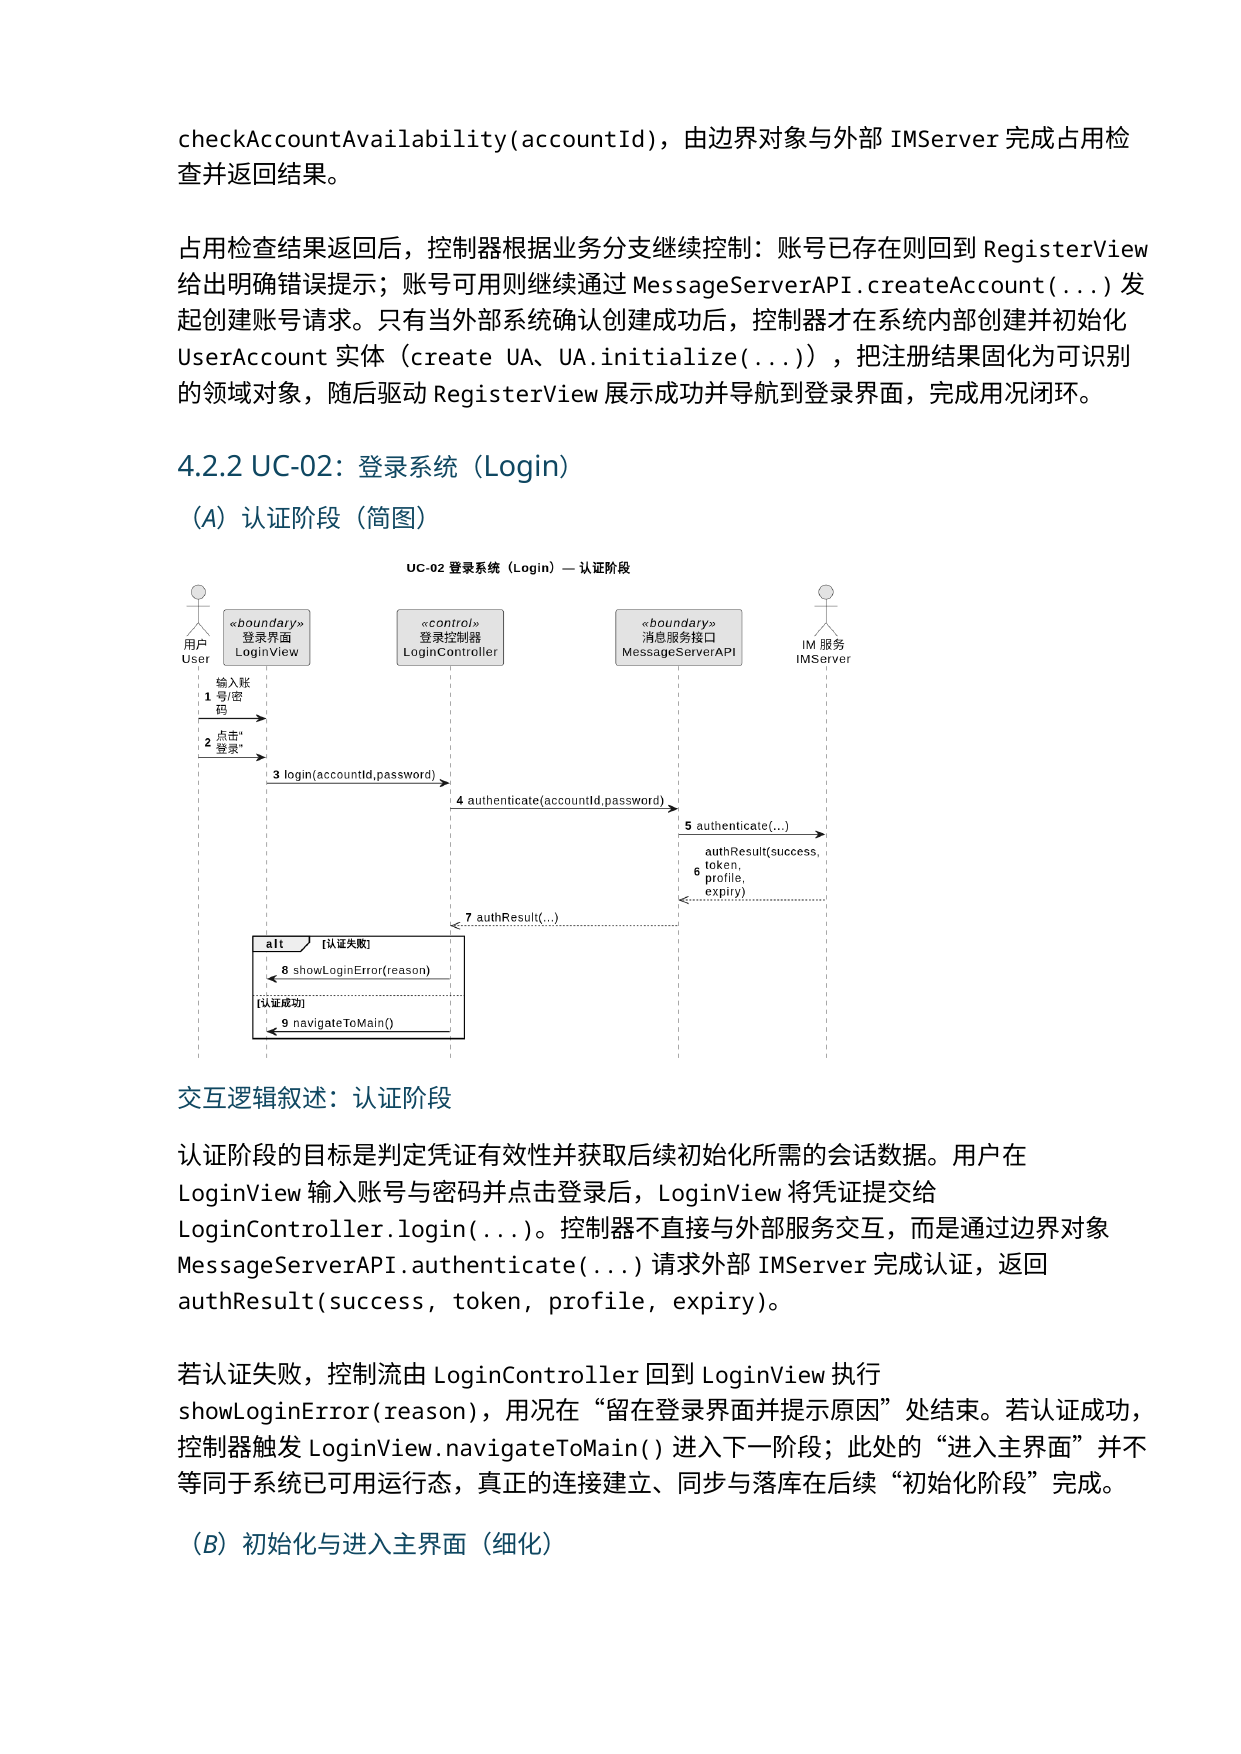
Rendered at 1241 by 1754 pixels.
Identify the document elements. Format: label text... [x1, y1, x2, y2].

text （B）初始化与进入主界面（细化） [177, 1527, 1152, 1561]
text （A）认证阶段（简图） [177, 501, 1152, 535]
text 认证阶段的目标是判定凭证有效性并获取后续初始化所需的会话数据。用户在 LoginView 输入账号与密码并点击登录后，LoginView 将凭证提交给 LoginController.login(...)。控制器不直接与外部服务交互，而是通过边界对象 MessageServerAPI.authenticate(...) 请求外部 IMServer 完成认证，返回 authResult(success, token, profile, expiry)。 [177, 1136, 1152, 1317]
text 占用检查结果返回后，控制器根据业务分支继续控制：账号已存在则回到 RegisterView 给出明确错误提示；账号可用则继续通过 MessageServerAPI.createAccount(...) 发起创建账号请求。只有当外部系统确认创建成功后，控制器才在系统内部创建并初始化 UserAccount 实体（create UA、UA.initialize(...)），把注册结果固化为可识别的领域对象，随后驱动 RegisterView 展示成功并导航到登录界面，完成用况闭环。 [177, 228, 1152, 409]
text checkAccountAvailability(accountId)，由边界对象与外部 IMServer 完成占用检查并返回结果。 [177, 118, 1152, 191]
text 4.2.2 UC-02：登录系统（Login） [177, 445, 1152, 484]
picture [177, 547, 1152, 1072]
text 交互逻辑叙述：认证阶段 [177, 1084, 1152, 1113]
text 若认证失败，控制流由 LoginController 回到 LoginView 执行 showLoginError(reason)，用况在“留在登录界面并提示原因”处结束。若认证成功，控制器触发 LoginView.navigateToMain() 进入下一阶段；此处的“进入主界面”并不等同于系统已可用运行态，真正的连接建立、同步与落库在后续“初始化阶段”完成。 [177, 1354, 1152, 1499]
